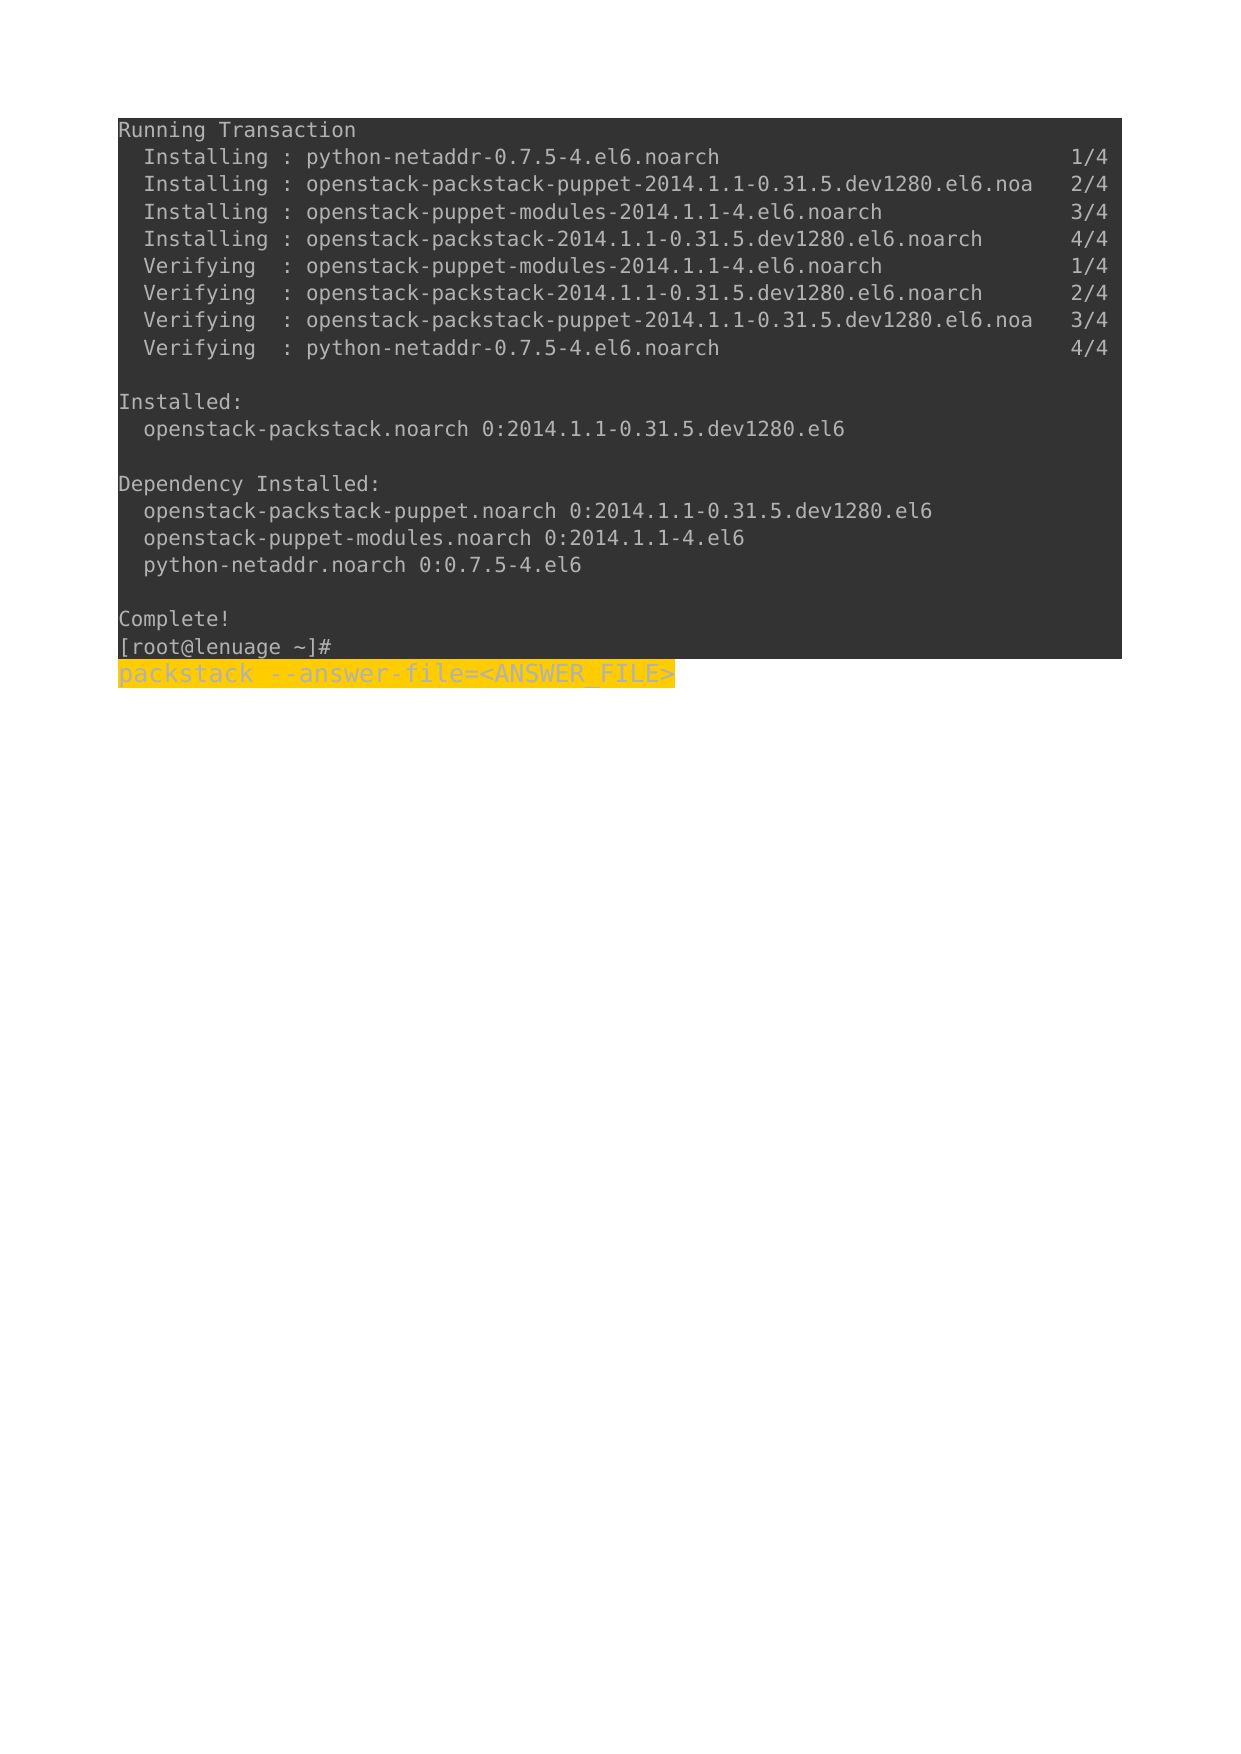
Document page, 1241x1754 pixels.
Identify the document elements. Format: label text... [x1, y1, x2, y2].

text Verifying : openstack-packstack-puppet-2014.1.1-0.31.5.dev1280.el6.noa 3/4 [118, 308, 1122, 333]
text openstack-puppet-modules.noarch 0:2014.1.1-4.el6 [118, 526, 1122, 550]
text Installing : openstack-packstack-2014.1.1-0.31.5.dev1280.el6.noarch 4/4 [118, 227, 1122, 251]
text Installing : openstack-packstack-puppet-2014.1.1-0.31.5.dev1280.el6.noa 2/4 [118, 172, 1122, 197]
text [root@lenuage ~]# [118, 635, 1122, 659]
text Verifying : openstack-puppet-modules-2014.1.1-4.el6.noarch 1/4 [118, 254, 1122, 278]
text Complete! [118, 607, 1122, 632]
text Installed: [118, 390, 1122, 414]
text python-netaddr.noarch 0:0.7.5-4.el6 [118, 553, 1122, 577]
text Installing : openstack-puppet-modules-2014.1.1-4.el6.noarch 3/4 [118, 200, 1122, 224]
text Running Transaction [118, 118, 1122, 142]
text Installing : python-netaddr-0.7.5-4.el6.noarch 1/4 [118, 145, 1122, 169]
text Verifying : python-netaddr-0.7.5-4.el6.noarch 4/4 [118, 336, 1122, 360]
text openstack-packstack.noarch 0:2014.1.1-0.31.5.dev1280.el6 [118, 417, 1122, 441]
text packstack --answer-file=<ANSWER_FILE> [118, 659, 1122, 688]
text openstack-packstack-puppet.noarch 0:2014.1.1-0.31.5.dev1280.el6 [118, 499, 1122, 523]
text Dependency Installed: [118, 472, 1122, 496]
text Verifying : openstack-packstack-2014.1.1-0.31.5.dev1280.el6.noarch 2/4 [118, 281, 1122, 306]
